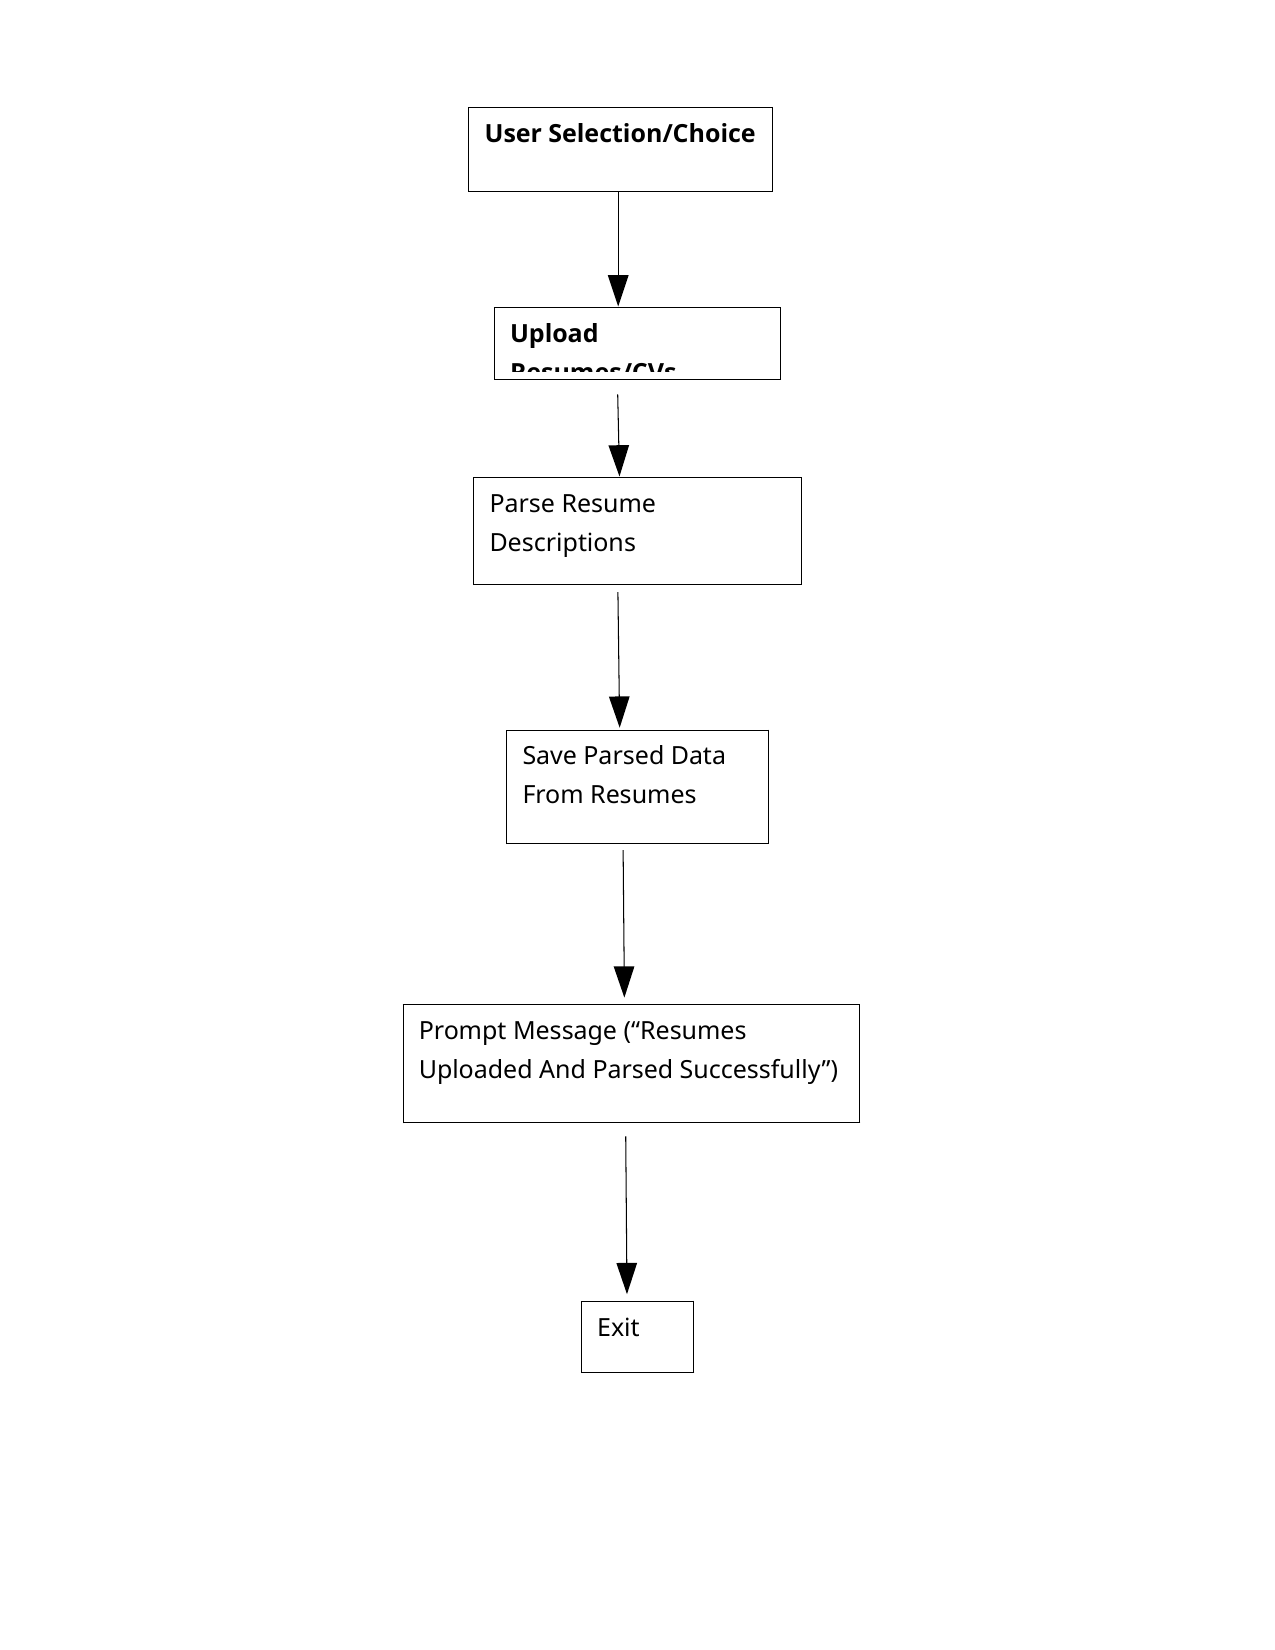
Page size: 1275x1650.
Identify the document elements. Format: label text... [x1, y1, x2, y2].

text Prompt Message (“Resumes Uploaded And Parsed Successfully”) [418, 1013, 844, 1086]
text User Selection/Choice [484, 115, 757, 149]
text Exit [597, 1309, 678, 1343]
text Parse Resume Descriptions [489, 486, 786, 559]
text Save Parsed Data From Resumes [522, 738, 753, 811]
text Upload Resumes/CVs [510, 316, 765, 371]
